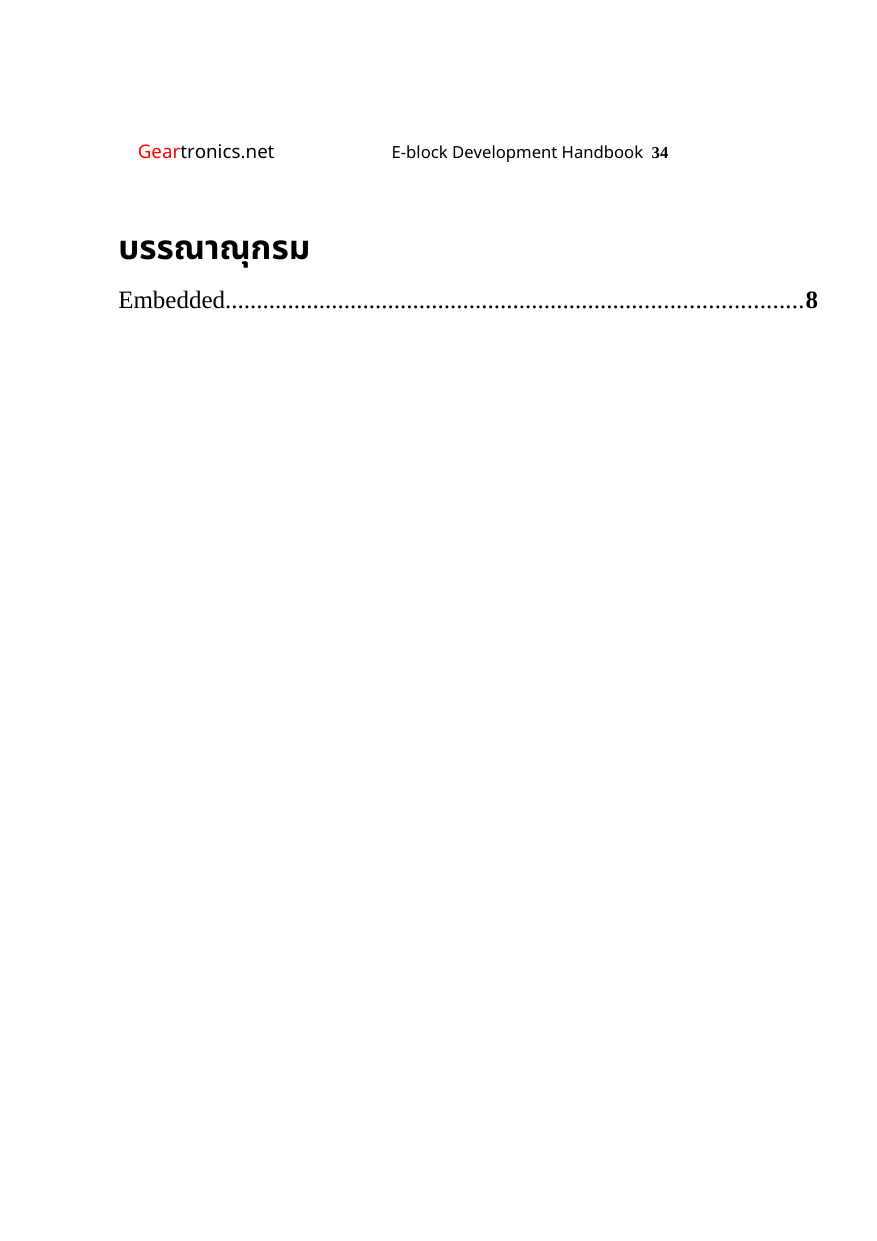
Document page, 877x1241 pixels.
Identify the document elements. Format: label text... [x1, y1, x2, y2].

text Embedded 8 [118, 287, 818, 314]
subtitle บรรณาณุกรม [118, 224, 818, 274]
